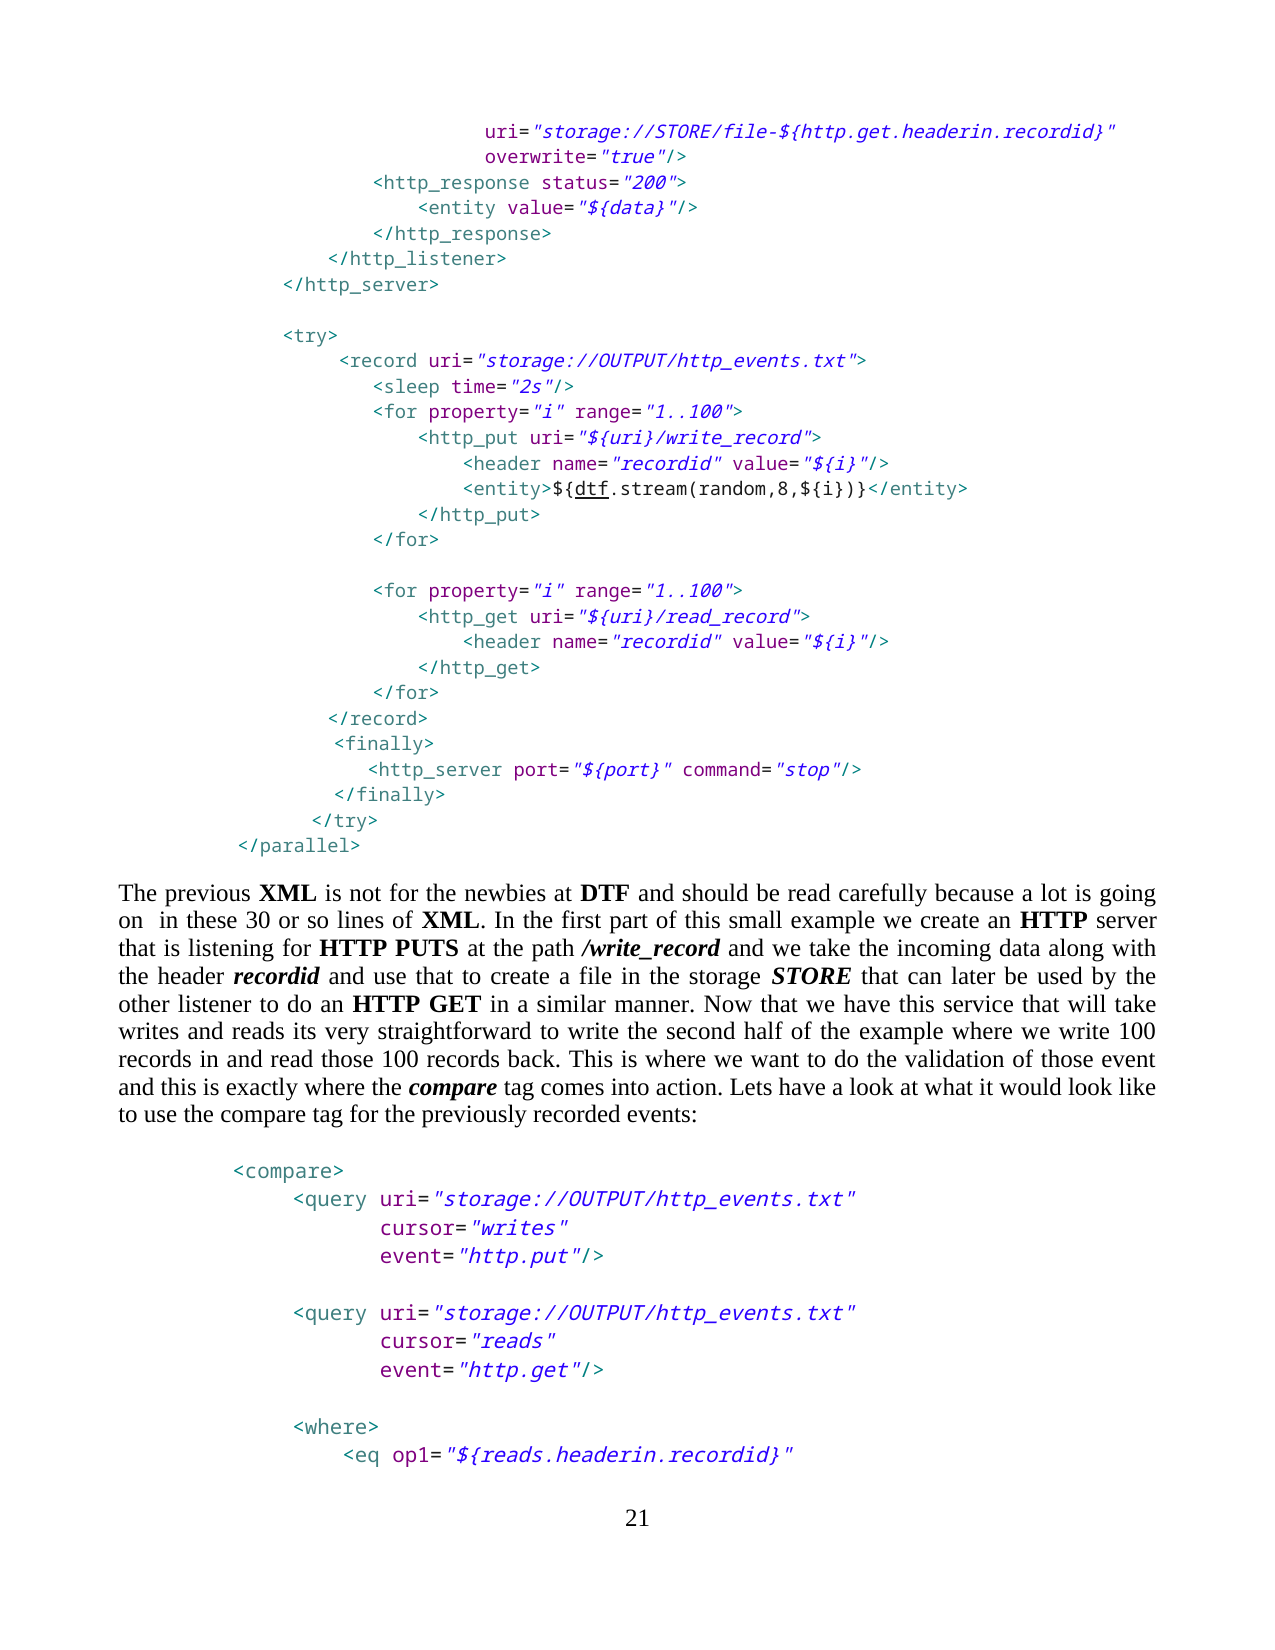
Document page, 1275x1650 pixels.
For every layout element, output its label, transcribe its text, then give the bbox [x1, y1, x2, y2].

text <eq op1="${reads.headerin.recordid}" [192, 1440, 1157, 1469]
text cursor="writes" [192, 1213, 1157, 1241]
text overwrite="true"/> [192, 144, 1157, 169]
text <header name="recordid" value="${i}"/> [192, 450, 1157, 475]
text <for property="i" range="1..100"> [192, 577, 1157, 603]
text </for> [192, 526, 1157, 552]
text </http_response> [192, 220, 1157, 246]
text uri="storage://STORE/file-${http.get.headerin.recordid}" [192, 118, 1157, 144]
text <entity value="${data}"/> [192, 195, 1157, 220]
text <compare> [192, 1156, 1157, 1184]
text </http_listener> [192, 246, 1157, 271]
text </parallel> [192, 833, 1157, 858]
text <sleep time="2s"/> [192, 373, 1157, 399]
text </try> [192, 807, 1157, 833]
text <try> [192, 322, 1157, 348]
text <http_response status="200"> [192, 169, 1157, 195]
text <query uri="storage://OUTPUT/http_events.txt" [192, 1184, 1157, 1213]
text event="http.get"/> [192, 1355, 1157, 1383]
text <http_put uri="${uri}/write_record"> [192, 424, 1157, 450]
text </http_get> [192, 654, 1157, 679]
text <where> [192, 1412, 1157, 1440]
text <query uri="storage://OUTPUT/http_events.txt" [192, 1298, 1157, 1327]
text The previous XML is not for the newbies at DTF and should be read carefully because a lot is going on in these 30 or so lines of XML. In the first part of this small example we create an HTTP server that is listening for HTTP PUTS at the path /write_record and we take the incoming data along with the header recordid and use that to create a file in the storage STORE that can later be used by the other listener to do an HTTP GET in a similar manner. Now that we have this service that will take writes and reads its very straightforward to write the second half of the example where we write 100 records in and read those 100 records back. This is where we want to do the validation of those event and this is exactly where the compare tag comes into action. Lets have a look at what it would look like to use the compare tag for the previously recorded events: [118, 879, 1157, 1128]
text <for property="i" range="1..100"> [192, 399, 1157, 424]
text <header name="recordid" value="${i}"/> [192, 628, 1157, 654]
text event="http.put"/> [192, 1241, 1157, 1270]
text <finally> [192, 731, 1157, 756]
text <record uri="storage://OUTPUT/http_events.txt"> [192, 348, 1157, 373]
text <http_server port="${port}" command="stop"/> [192, 756, 1157, 782]
text </for> [192, 679, 1157, 705]
text </record> [192, 705, 1157, 731]
text <http_get uri="${uri}/read_record"> [192, 603, 1157, 628]
text </http_put> [192, 501, 1157, 526]
text cursor="reads" [192, 1327, 1157, 1355]
text <entity>${dtf.stream(random,8,${i})}</entity> [192, 475, 1157, 501]
text </finally> [192, 782, 1157, 807]
text </http_server> [192, 271, 1157, 297]
